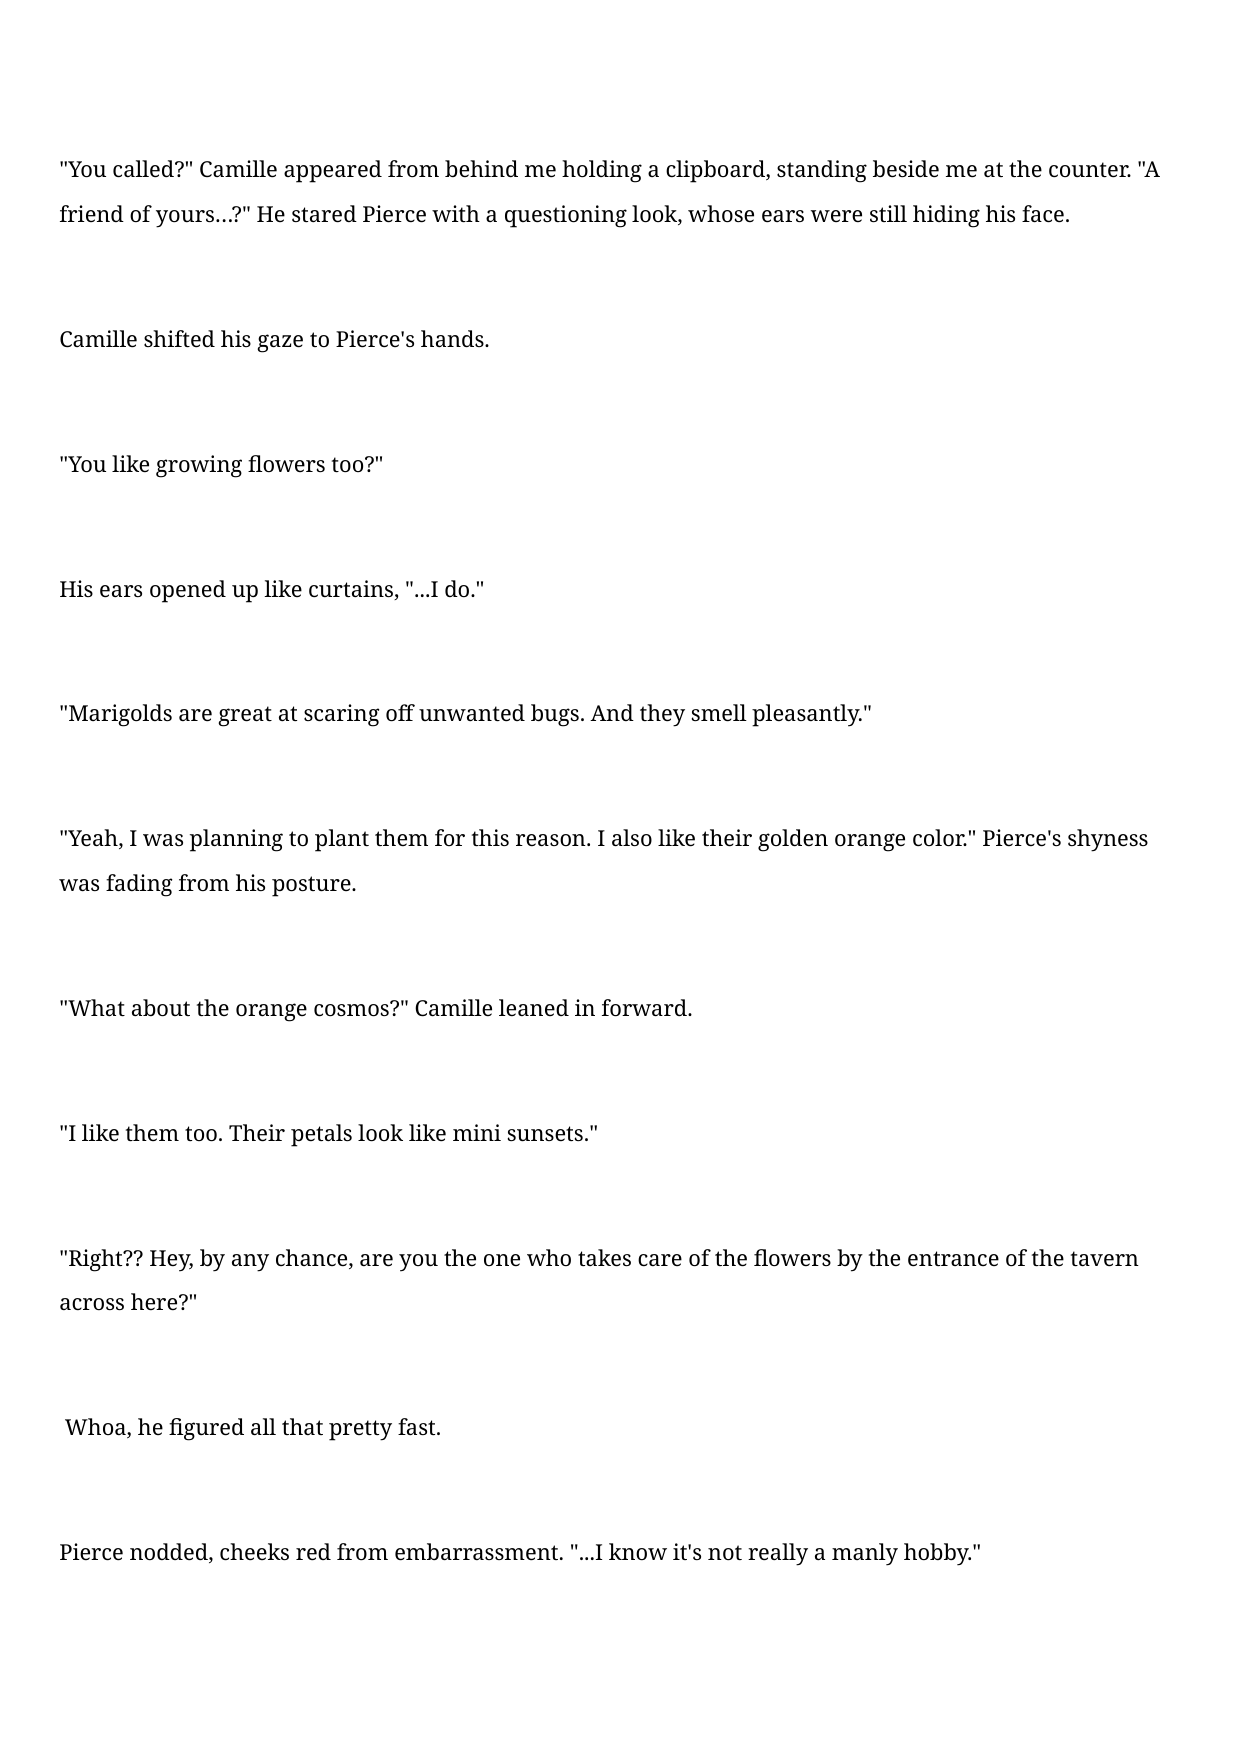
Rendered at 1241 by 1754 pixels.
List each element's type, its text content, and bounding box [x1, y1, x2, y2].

text "Yeah, I was planning to plant them for this reason. I also like their golden orange color." Pierce's shyness was fading from his posture. [59, 823, 1181, 898]
text "You called?" Camille appeared from behind me holding a clipboard, standing beside me at the counter. "A friend of yours…?" He stared Pierce with a questioning look, whose ears were still hiding his face. [59, 154, 1181, 229]
text "Right?? Hey, by any chance, are you the one who takes care of the flowers by the entrance of the tavern across here?" [59, 1243, 1181, 1317]
text Whoa, he figured all that pretty fast. [59, 1412, 1181, 1442]
text Camille shifted his gaze to Pierce's hands. [59, 324, 1181, 353]
text "What about the orange cosmos?" Camille leaned in forward. [59, 993, 1181, 1023]
text "Marigolds are great at scaring off unwanted bugs. And they smell pleasantly." [59, 698, 1181, 728]
text His ears opened up like curtains, "...I do." [59, 573, 1181, 603]
text Pierce nodded, cheeks red from embarrassment. "...I know it's not really a manly hobby." [59, 1537, 1181, 1567]
text "I like them too. Their petals look like mini sunsets." [59, 1118, 1181, 1148]
text "You like growing flowers too?" [59, 449, 1181, 478]
